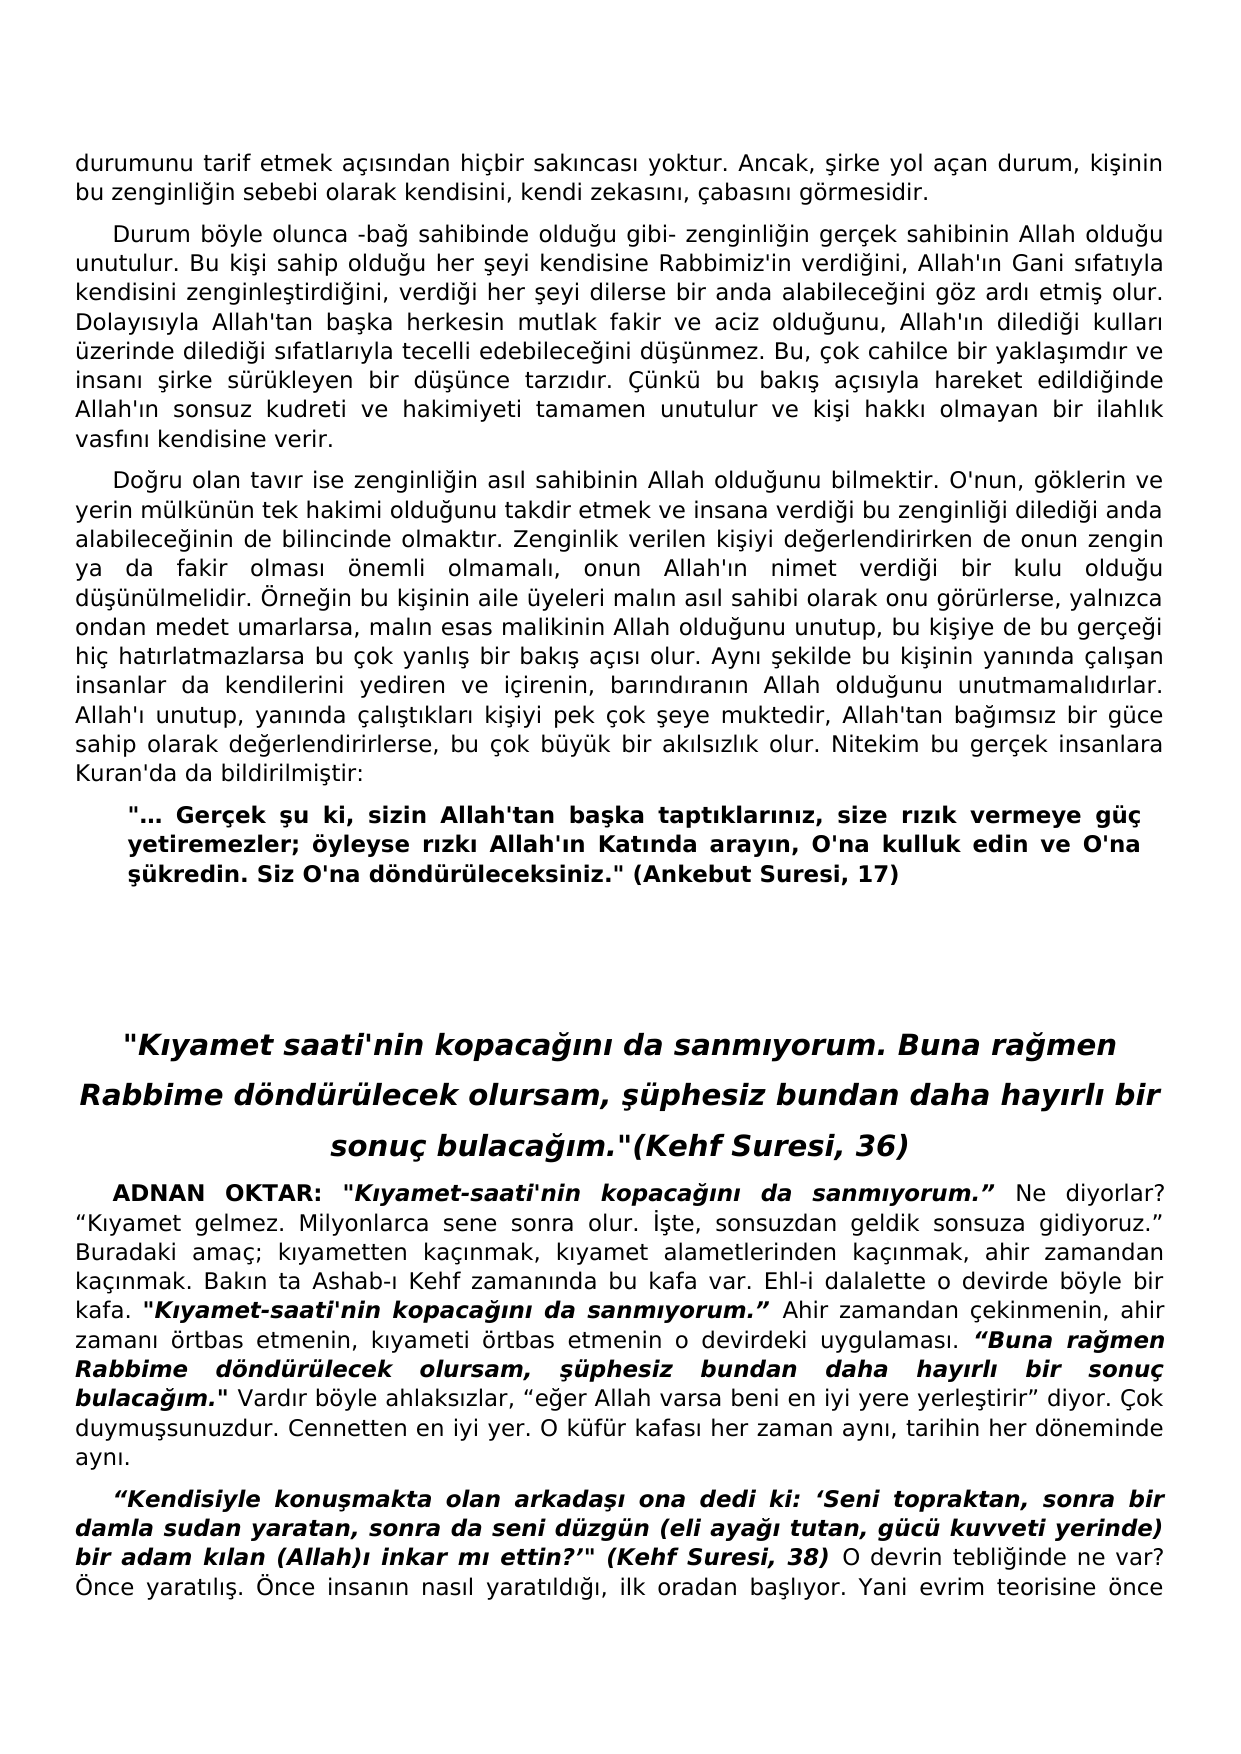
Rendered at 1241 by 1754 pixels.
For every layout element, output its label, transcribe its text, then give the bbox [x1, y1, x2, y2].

text "… Gerçek şu ki, sizin Allah'tan başka taptıklarınız, size rızık vermeye güç yetiremezler; öyleyse rızkı Allah'ın Katında arayın, O'na kulluk edin ve O'na şükredin. Siz O'na döndürüleceksiniz." (Ankebut Suresi, 17) [127, 802, 1143, 887]
text "Kıyamet saati'nin kopacağını da sanmıyorum. Buna rağmen Rabbime döndürülecek olursam, şüphesiz bundan daha hayırlı bir sonuç bulacağım."(Kehf Suresi, 36) [75, 1028, 1165, 1164]
text ADNAN OKTAR: "Kıyamet-saati'nin kopacağını da sanmıyorum.” Ne diyorlar? “Kıyamet gelmez. Milyonlarca sene sonra olur. İşte, sonsuzdan geldik sonsuza gidiyoruz.” Buradaki amaç; kıyametten kaçınmak, kıyamet alametlerinden kaçınmak, ahir zamandan kaçınmak. Bakın ta Ashab-ı Kehf zamanında bu kafa var. Ehl-i dalalette o devirde böyle bir kafa. "Kıyamet-saati'nin kopacağını da sanmıyorum.” Ahir zamandan çekinmenin, ahir zamanı örtbas etmenin, kıyameti örtbas etmenin o devirdeki uygulaması. “Buna rağmen Rabbime döndürülecek olursam, şüphesiz bundan daha hayırlı bir sonuç bulacağım." Vardır böyle ahlaksızlar, “eğer Allah varsa beni en iyi yere yerleştirir” diyor. Çok duymuşsunuzdur. Cennetten en iyi yer. O küfür kafası her zaman aynı, tarihin her döneminde aynı. [75, 1181, 1165, 1471]
text Durum böyle olunca -bağ sahibinde olduğu gibi- zenginliğin gerçek sahibinin Allah olduğu unutulur. Bu kişi sahip olduğu her şeyi kendisine Rabbimiz'in verdiğini, Allah'ın Gani sıfatıyla kendisini zenginleştirdiğini, verdiği her şeyi dilerse bir anda alabileceğini göz ardı etmiş olur. Dolayısıyla Allah'tan başka herkesin mutlak fakir ve aciz olduğunu, Allah'ın dilediği kulları üzerinde dilediği sıfatlarıyla tecelli edebileceğini düşünmez. Bu, çok cahilce bir yaklaşımdır ve insanı şirke sürükleyen bir düşünce tarzıdır. Çünkü bu bakış açısıyla hareket edildiğinde Allah'ın sonsuz kudreti ve hakimiyeti tamamen unutulur ve kişi hakkı olmayan bir ilahlık vasfını kendisine verir. [75, 221, 1165, 453]
text “Kendisiyle konuşmakta olan arkadaşı ona dedi ki: ‘Seni topraktan, sonra bir damla sudan yaratan, sonra da seni düzgün (eli ayağı tutan, gücü kuvveti yerinde) bir adam kılan (Allah)ı inkar mı ettin?’" (Kehf Suresi, 38) O devrin tebliğinde ne var? Önce yaratılış. Önce insanın nasıl yaratıldığı, ilk oradan başlıyor. Yani evrim teorisine önce [75, 1486, 1165, 1600]
text durumunu tarif etmek açısından hiçbir sakıncası yoktur. Ancak, şirke yol açan durum, kişinin bu zenginliğin sebebi olarak kendisini, kendi zekasını, çabasını görmesidir. [75, 150, 1165, 206]
text Doğru olan tavır ise zenginliğin asıl sahibinin Allah olduğunu bilmektir. O'nun, göklerin ve yerin mülkünün tek hakimi olduğunu takdir etmek ve insana verdiği bu zenginliği dilediği anda alabileceğinin de bilincinde olmaktır. Zenginlik verilen kişiyi değerlendirirken de onun zengin ya da fakir olması önemli olmamalı, onun Allah'ın nimet verdiği bir kulu olduğu düşünülmelidir. Örneğin bu kişinin aile üyeleri malın asıl sahibi olarak onu görürlerse, yalnızca ondan medet umarlarsa, malın esas malikinin Allah olduğunu unutup, bu kişiye de bu gerçeği hiç hatırlatmazlarsa bu çok yanlış bir bakış açısı olur. Aynı şekilde bu kişinin yanında çalışan insanlar da kendilerini yediren ve içirenin, barındıranın Allah olduğunu unutmamalıdırlar. Allah'ı unutup, yanında çalıştıkları kişiyi pek çok şeye muktedir, Allah'tan bağımsız bir güce sahip olarak değerlendirirlerse, bu çok büyük bir akılsızlık olur. Nitekim bu gerçek insanlara Kuran'da da bildirilmiştir: [75, 468, 1165, 787]
